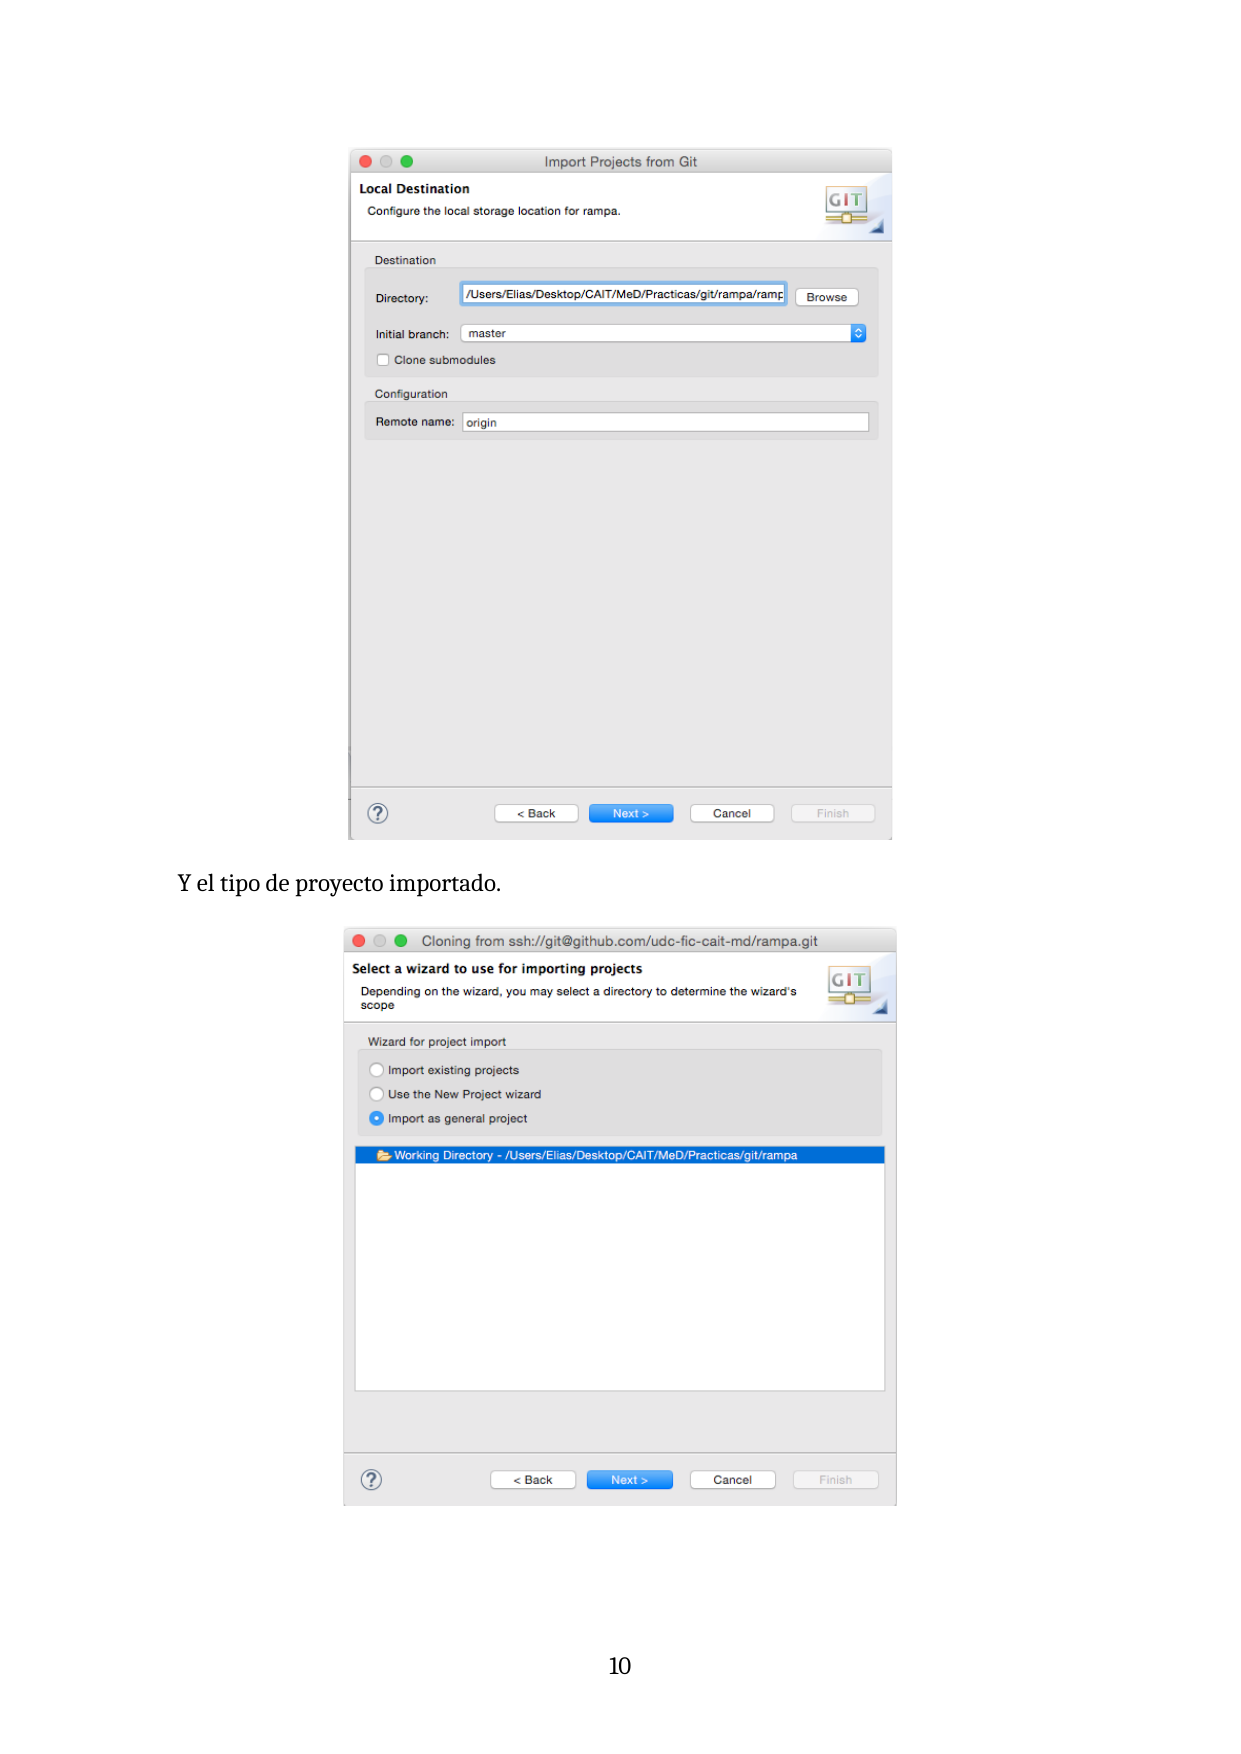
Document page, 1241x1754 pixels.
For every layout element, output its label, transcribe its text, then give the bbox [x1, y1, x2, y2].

text Y el tipo de proyecto importado. [177, 868, 1063, 897]
picture [348, 147, 893, 840]
picture [343, 926, 897, 1506]
